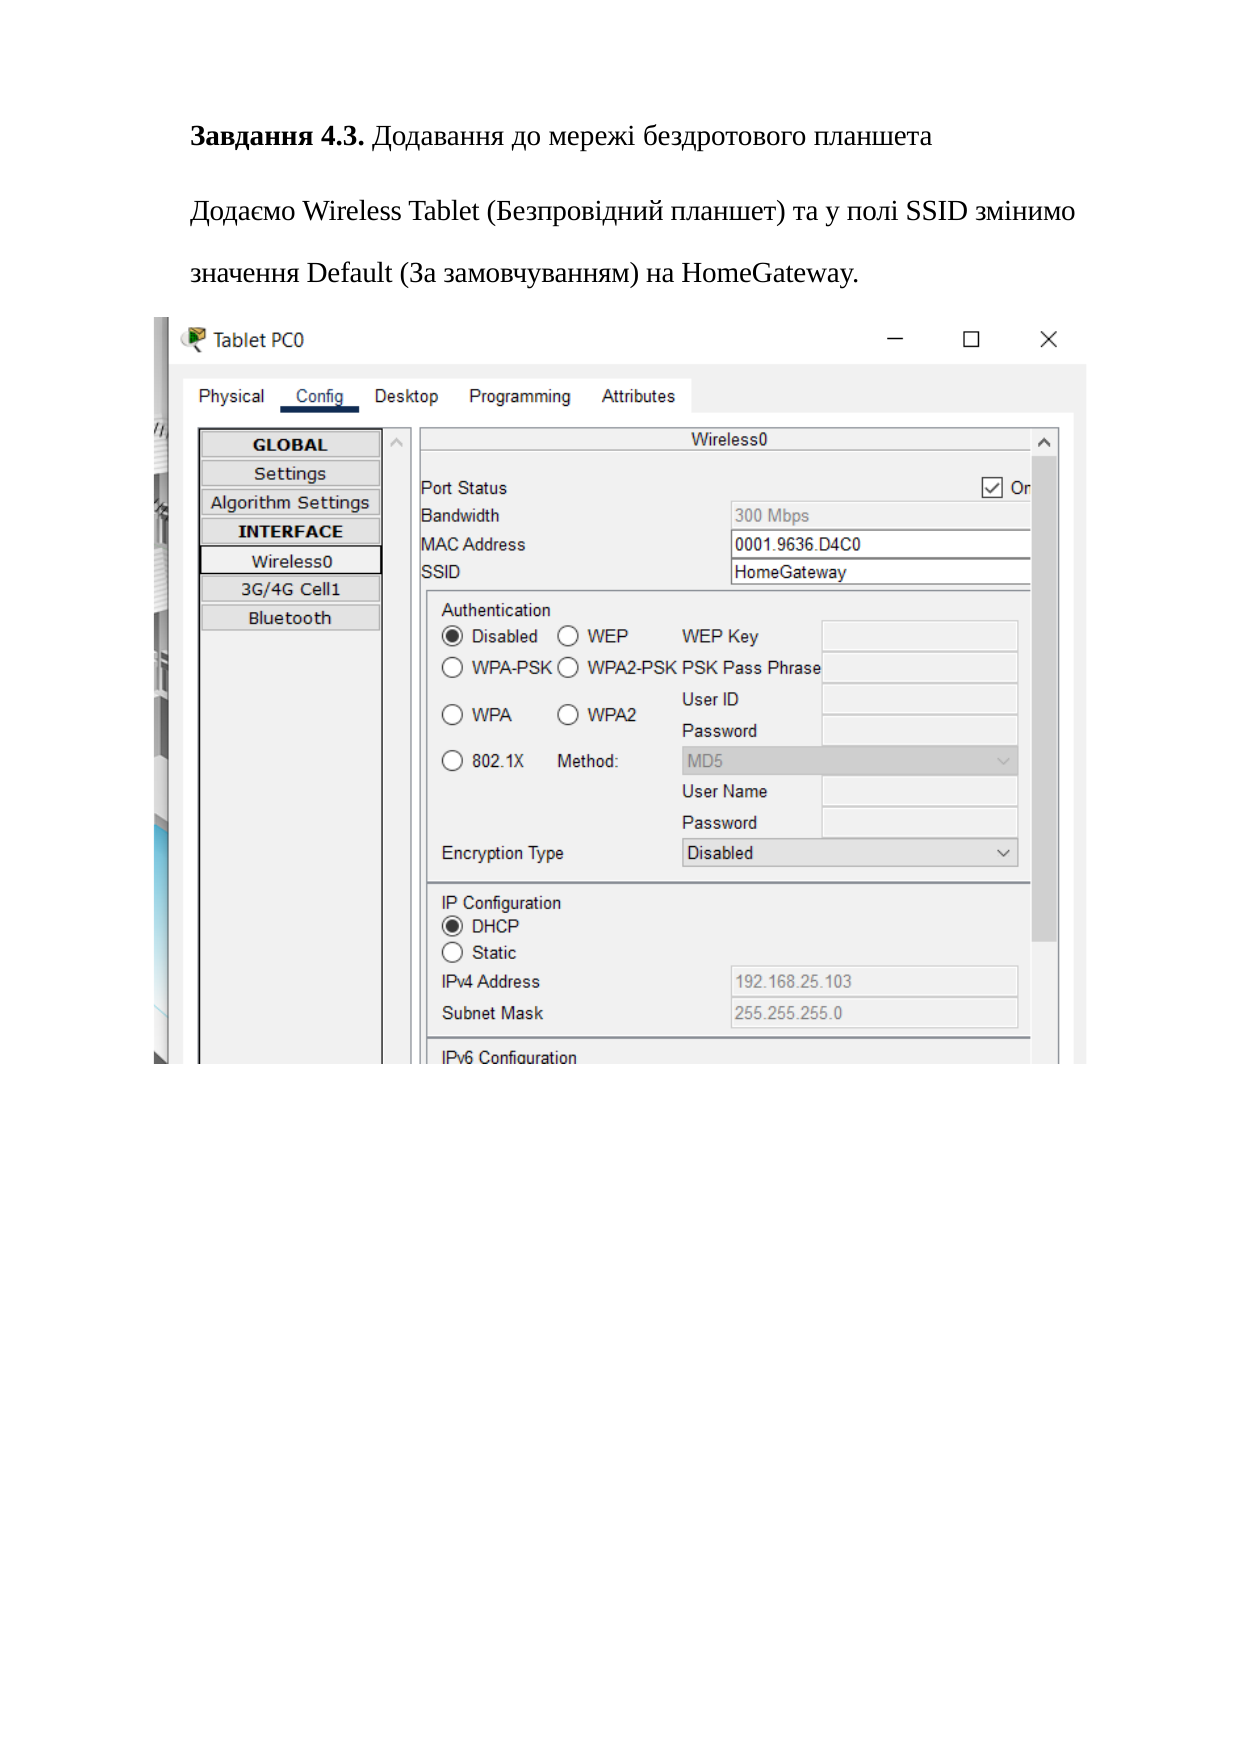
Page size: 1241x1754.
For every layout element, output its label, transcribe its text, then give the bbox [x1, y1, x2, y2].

picture [153, 317, 1087, 1064]
text Завдання 4.3. Додавання до мережі бездротового планшета [190, 118, 1122, 152]
text Додаємо Wireless Tablet (Безпровідний планшет) та у полі SSID змінимо значення Default (За замовчуванням) на HomeGateway. [190, 193, 1122, 289]
